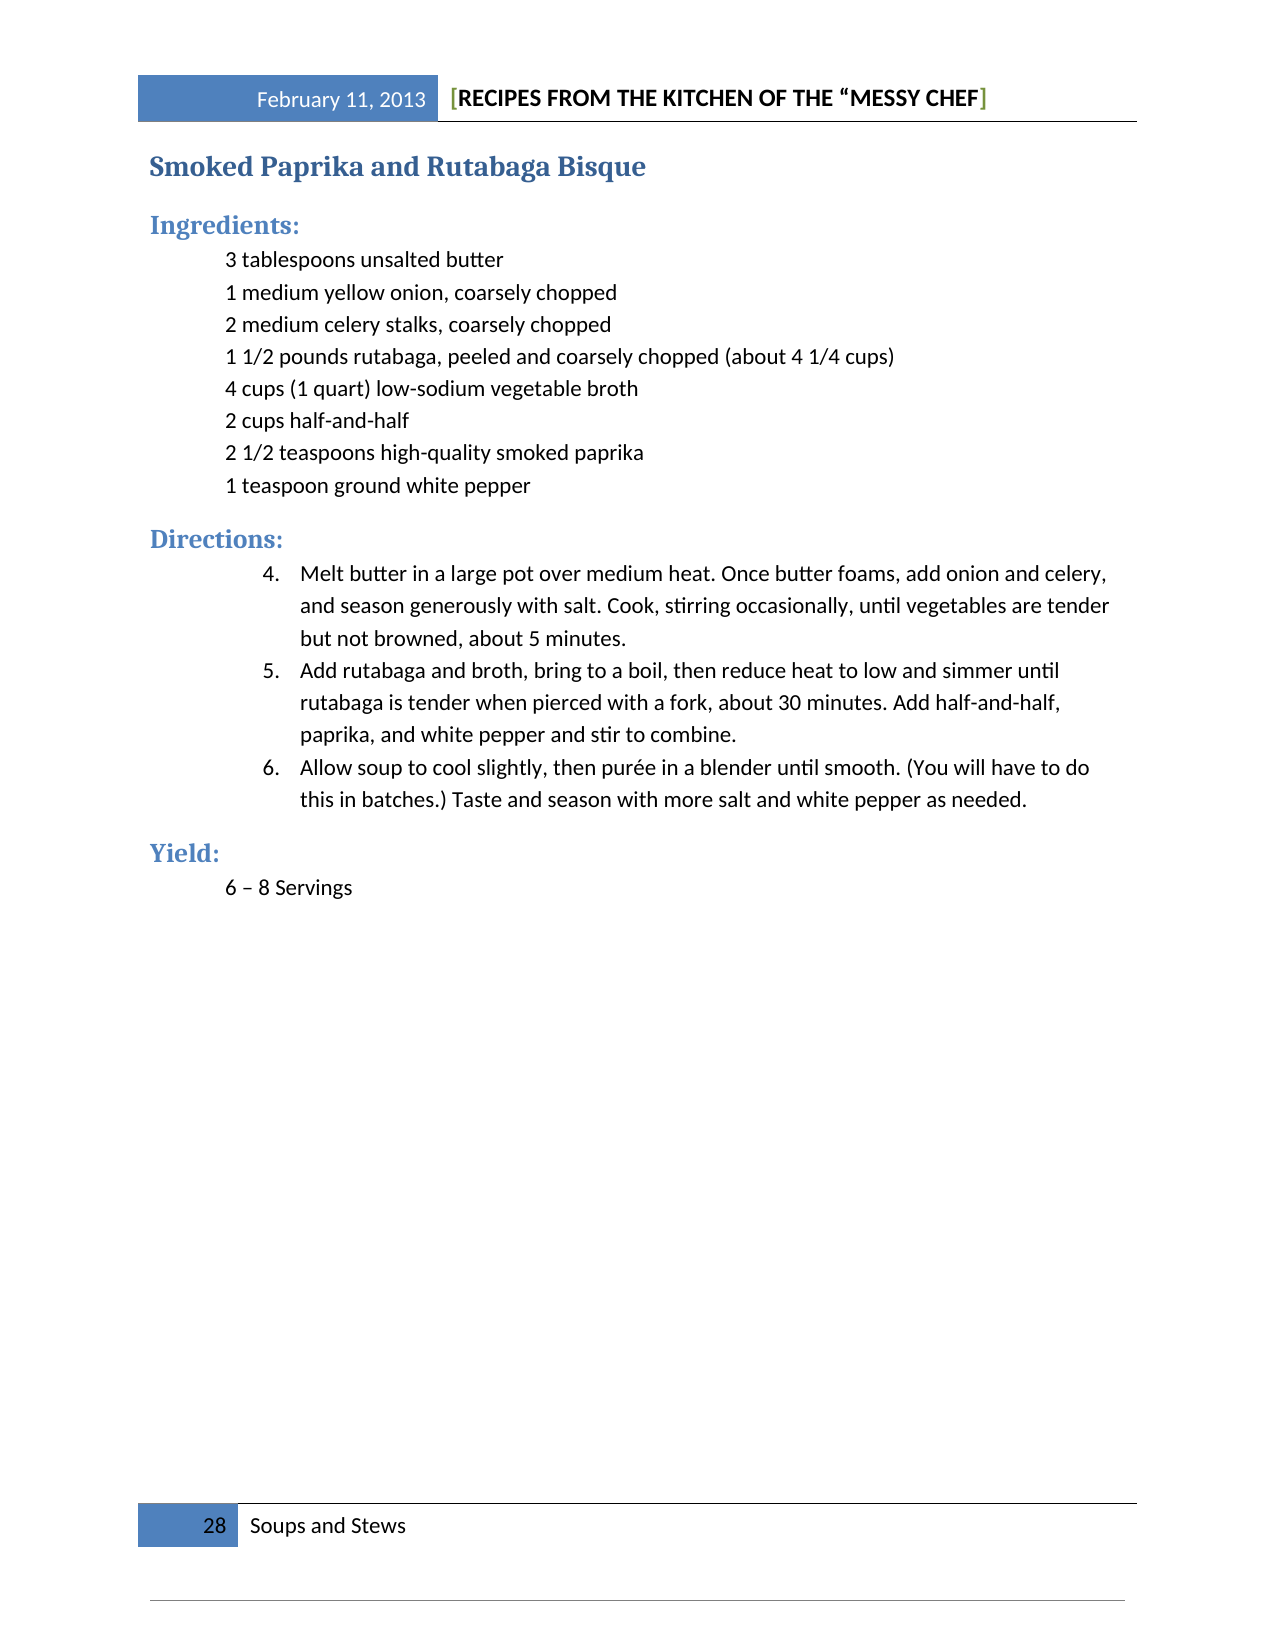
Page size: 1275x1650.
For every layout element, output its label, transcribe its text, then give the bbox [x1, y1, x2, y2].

subtitle Smoked Paprika and Rutabaga Bisque [150, 150, 1125, 184]
list 2 1/2 teaspoons high-quality smoked paprika [225, 438, 1125, 467]
text 6 – 8 Servings [225, 873, 1125, 902]
subtitle Yield: [150, 838, 1125, 869]
list Melt butter in a large pot over medium heat. Once butter foams, add onion and celery, and season generously with salt. Cook, stirring occasionally, until vegetables are tender but not browned, about 5 minutes. [262, 559, 1125, 652]
list 1 1/2 pounds rutabaga, peeled and coarsely chopped (about 4 1/4 cups) [225, 342, 1125, 370]
list Add rutabaga and broth, bring to a boil, then reduce heat to low and simmer until rutabaga is tender when pierced with a fork, about 30 minutes. Add half-and-half, paprika, and white pepper and stir to combine. [262, 656, 1125, 748]
list 2 medium celery stalks, coarsely chopped [225, 310, 1125, 338]
list 1 teaspoon ground white pepper [225, 471, 1125, 499]
list 4 cups (1 quart) low-sodium vegetable broth [225, 374, 1125, 402]
subtitle Ingredients: [150, 210, 1125, 241]
subtitle Directions: [150, 524, 1125, 555]
list Allow soup to cool slightly, then purée in a blender until smooth. (You will have to do this in batches.) Taste and season with more salt and white pepper as needed. [262, 753, 1125, 813]
list 1 medium yellow onion, coarsely chopped [225, 278, 1125, 306]
list 3 tablespoons unsalted butter [225, 245, 1125, 273]
list 2 cups half-and-half [225, 406, 1125, 434]
